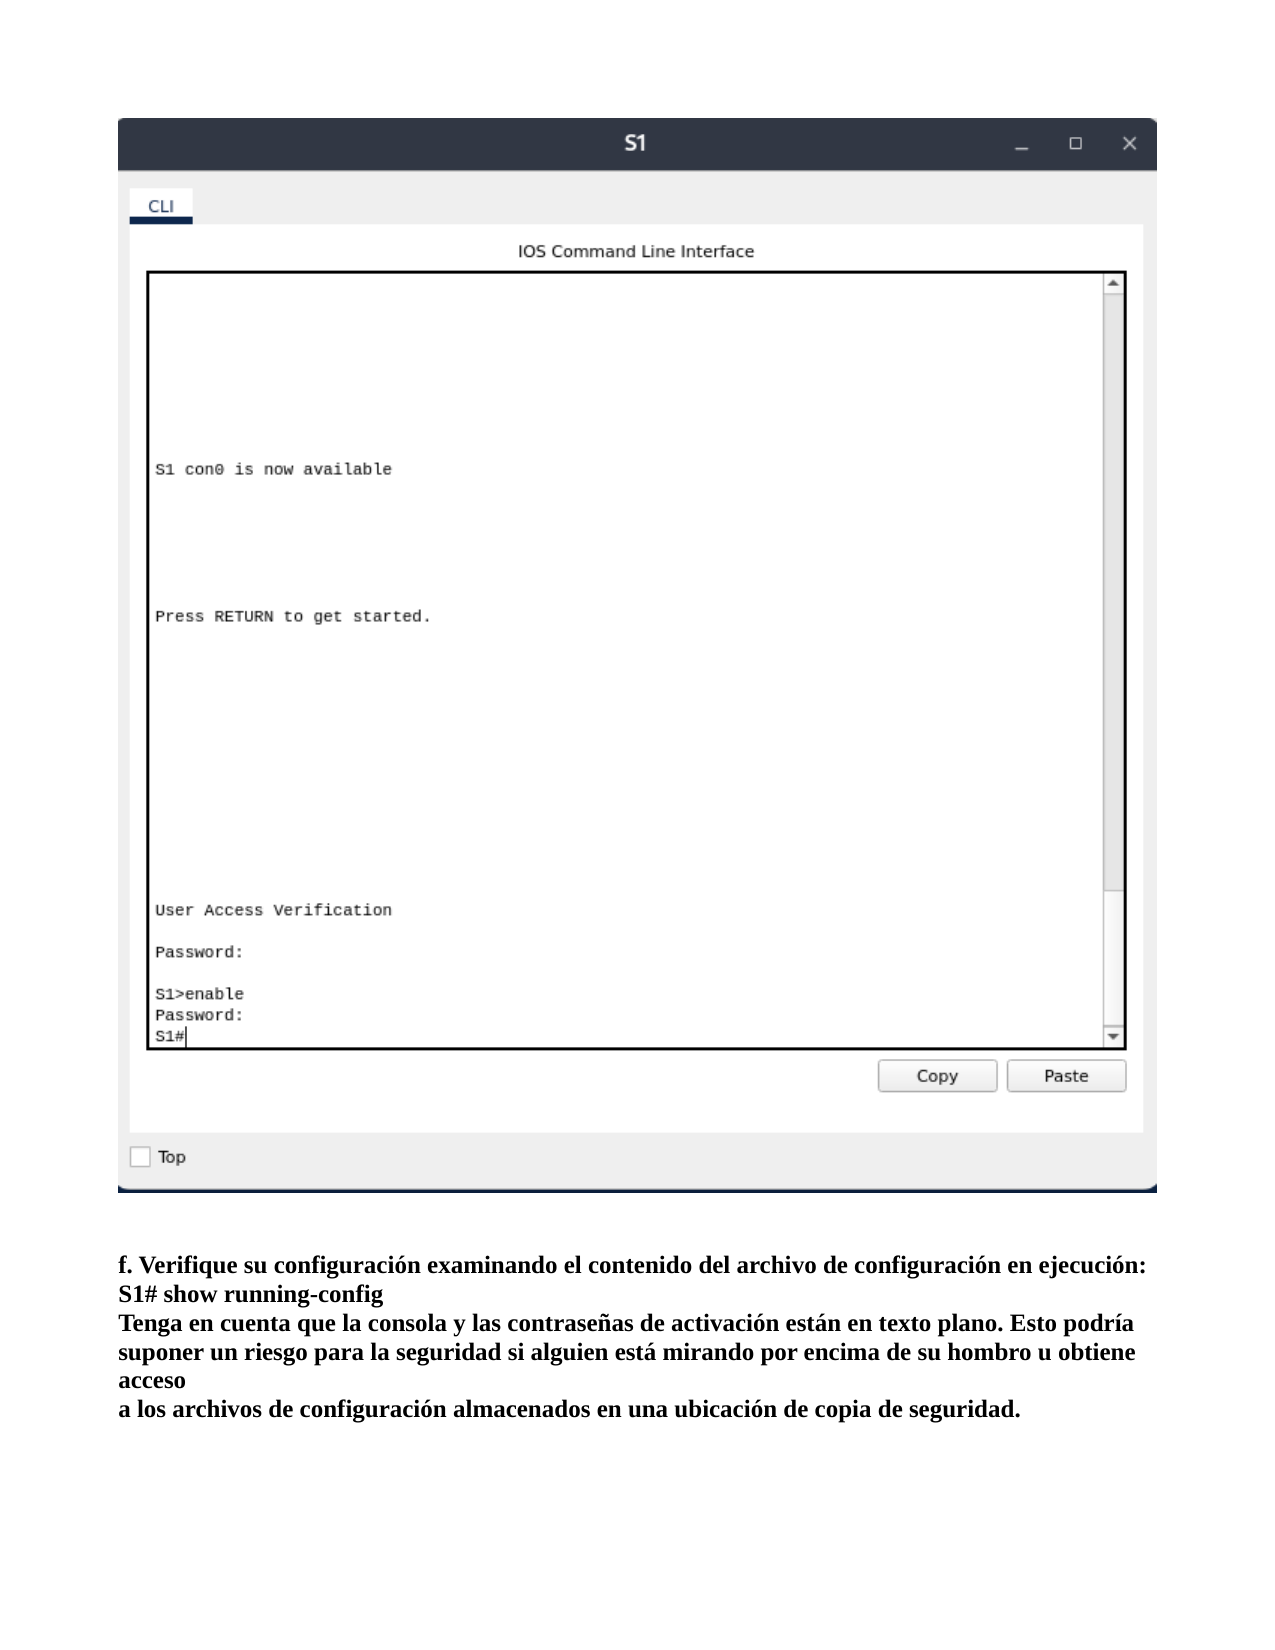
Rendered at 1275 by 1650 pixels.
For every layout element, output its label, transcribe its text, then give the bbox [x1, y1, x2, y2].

text suponer un riesgo para la seguridad si alguien está mirando por encima de su hombro u obtiene acceso [118, 1337, 1157, 1394]
text S1# show running-config [118, 1279, 1157, 1308]
text f. Verifique su configuración examinando el contenido del archivo de configuración en ejecución: [118, 1250, 1157, 1279]
picture [118, 118, 1157, 1193]
text a los archivos de configuración almacenados en una ubicación de copia de seguridad. [118, 1394, 1157, 1423]
text Tenga en cuenta que la consola y las contraseñas de activación están en texto plano. Esto podría [118, 1308, 1157, 1337]
